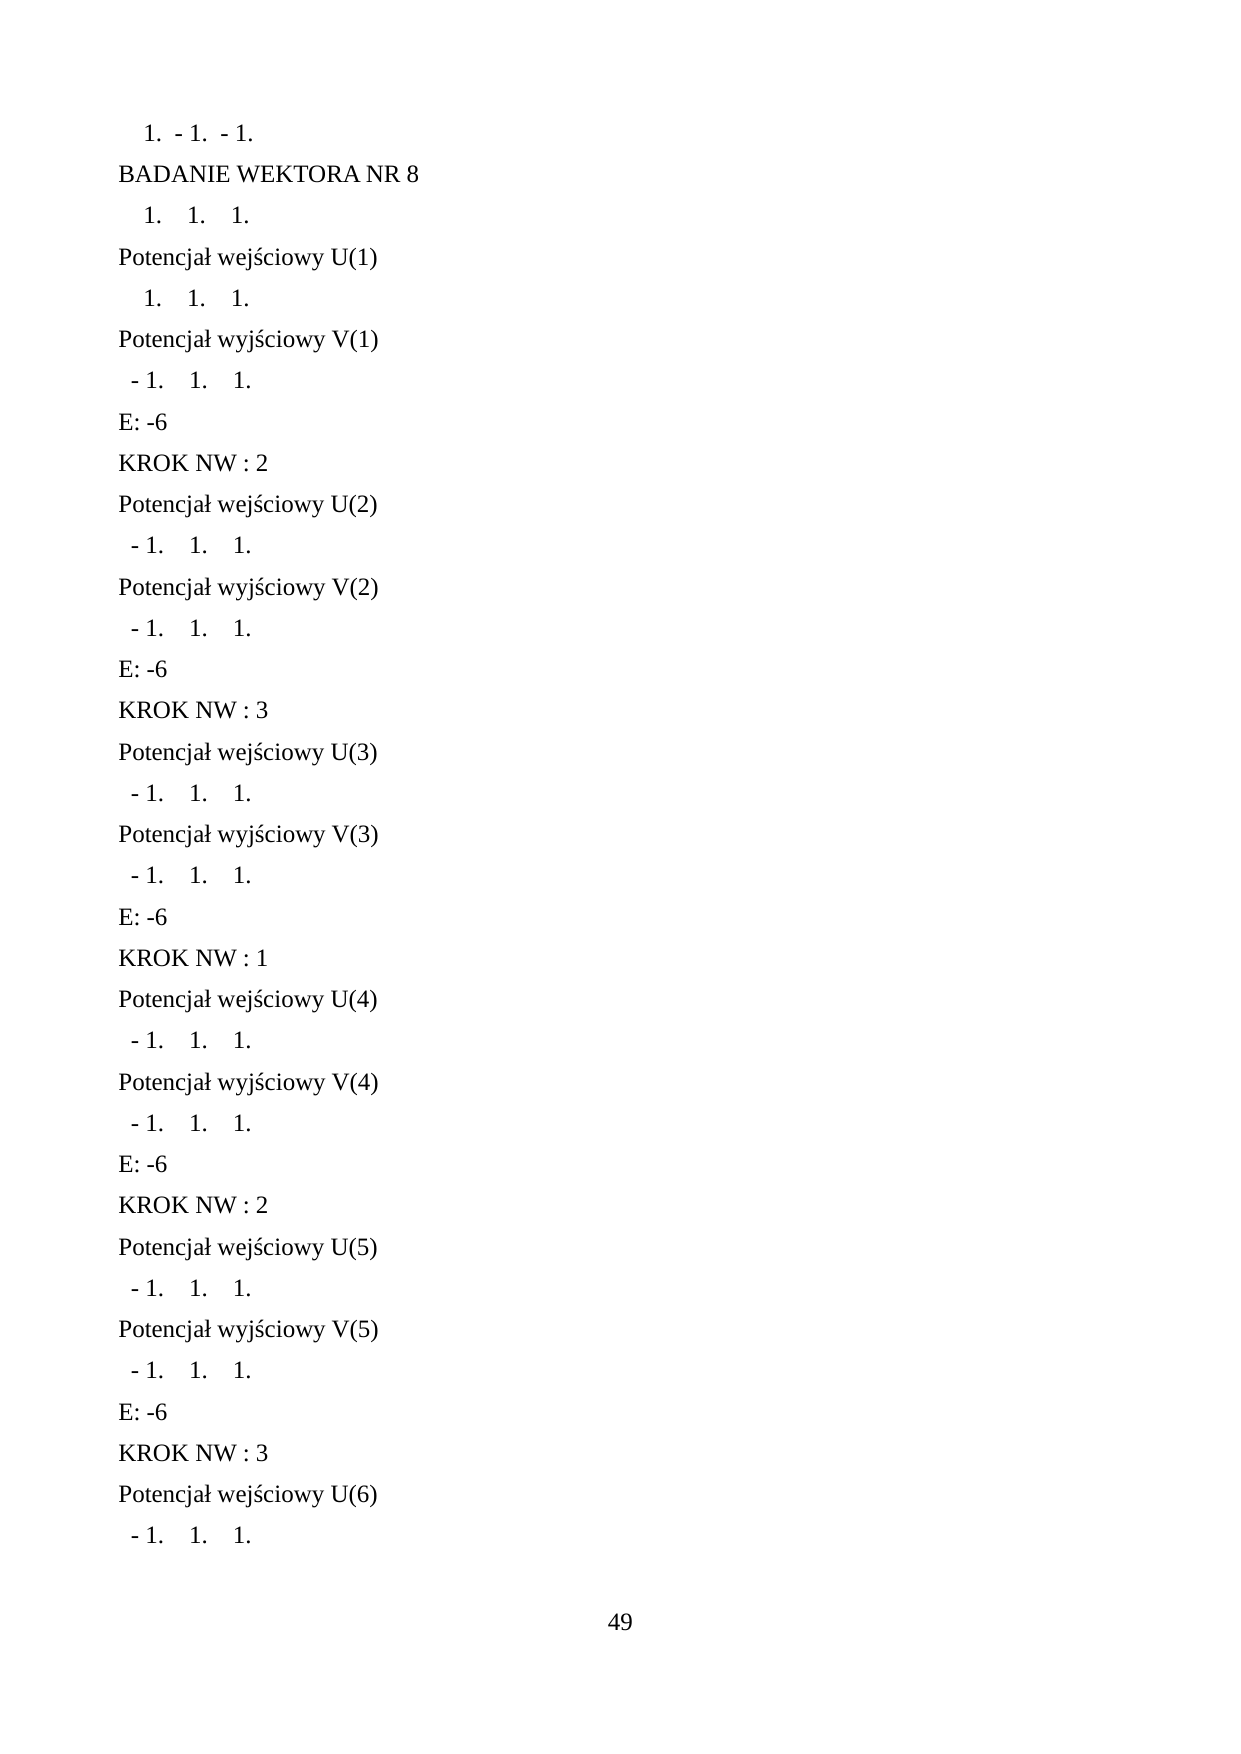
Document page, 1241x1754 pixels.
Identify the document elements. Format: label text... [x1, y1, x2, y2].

text KROK NW : 1 [118, 943, 1122, 972]
text - 1. 1. 1. [118, 366, 1122, 394]
text KROK NW : 2 [118, 448, 1122, 477]
text - 1. 1. 1. [118, 1108, 1122, 1137]
text 1. - 1. - 1. [118, 118, 1122, 147]
text E: -6 [118, 407, 1122, 436]
text BADANIE WEKTORA NR 8 [118, 159, 1122, 188]
text Potencjał wejściowy U(2) [118, 489, 1122, 518]
text E: -6 [118, 1397, 1122, 1426]
text Potencjał wyjściowy V(4) [118, 1067, 1122, 1096]
text - 1. 1. 1. [118, 1521, 1122, 1549]
text KROK NW : 2 [118, 1191, 1122, 1219]
text 1. 1. 1. [118, 283, 1122, 312]
text - 1. 1. 1. [118, 1356, 1122, 1384]
text E: -6 [118, 654, 1122, 683]
text Potencjał wejściowy U(5) [118, 1232, 1122, 1261]
text Potencjał wejściowy U(1) [118, 242, 1122, 271]
text E: -6 [118, 902, 1122, 931]
text - 1. 1. 1. [118, 1026, 1122, 1054]
text E: -6 [118, 1149, 1122, 1178]
text KROK NW : 3 [118, 1438, 1122, 1467]
text Potencjał wejściowy U(4) [118, 984, 1122, 1013]
text - 1. 1. 1. [118, 778, 1122, 807]
text - 1. 1. 1. [118, 531, 1122, 559]
text - 1. 1. 1. [118, 613, 1122, 642]
text Potencjał wyjściowy V(1) [118, 324, 1122, 353]
text - 1. 1. 1. [118, 861, 1122, 889]
text Potencjał wyjściowy V(2) [118, 572, 1122, 601]
text Potencjał wyjściowy V(3) [118, 819, 1122, 848]
text Potencjał wejściowy U(3) [118, 737, 1122, 766]
text Potencjał wejściowy U(6) [118, 1479, 1122, 1508]
text Potencjał wyjściowy V(5) [118, 1314, 1122, 1343]
text 1. 1. 1. [118, 201, 1122, 229]
text KROK NW : 3 [118, 696, 1122, 724]
text - 1. 1. 1. [118, 1273, 1122, 1302]
